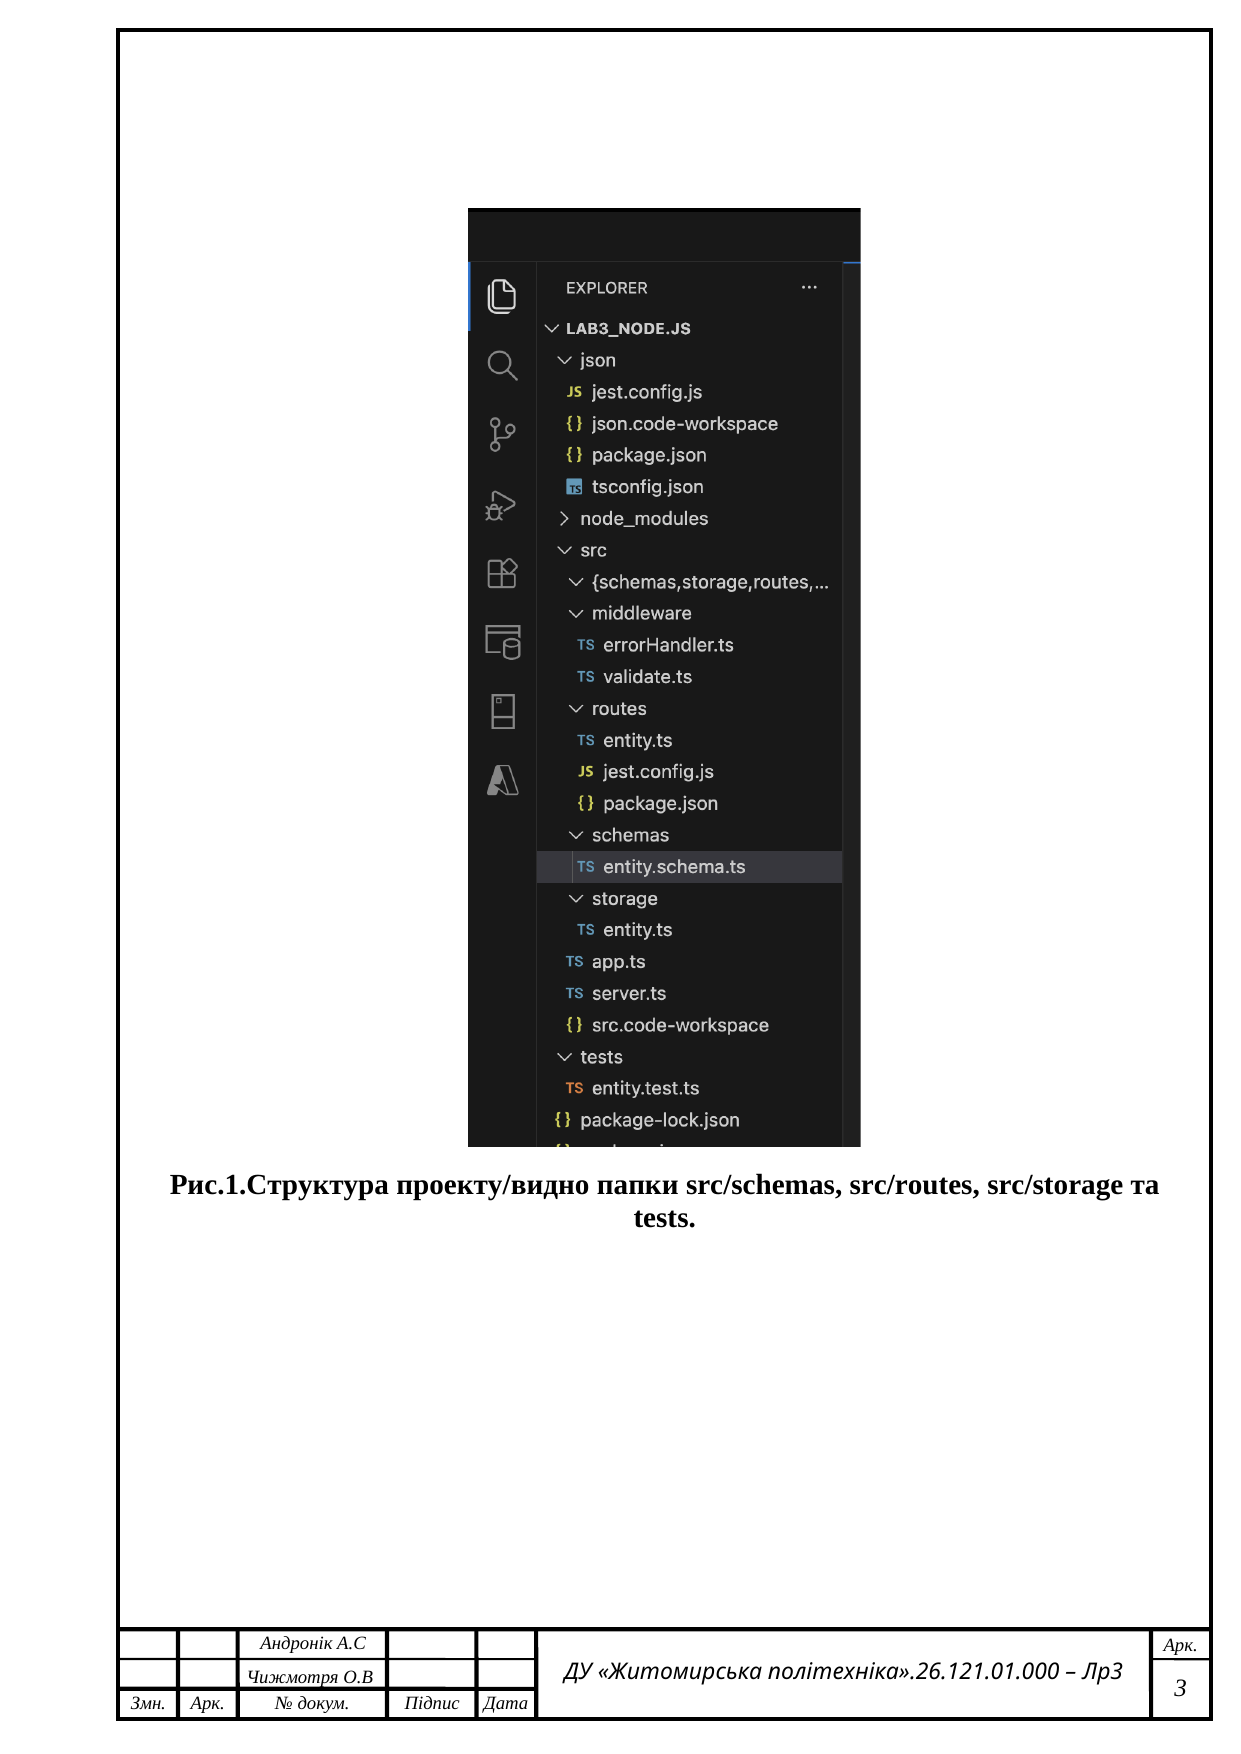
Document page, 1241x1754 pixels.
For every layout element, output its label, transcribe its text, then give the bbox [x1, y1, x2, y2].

text Рис.1.Структура проекту/видно папки src/schemas, src/routes, src/storage та tests. [148, 1167, 1181, 1234]
picture [468, 208, 861, 1147]
